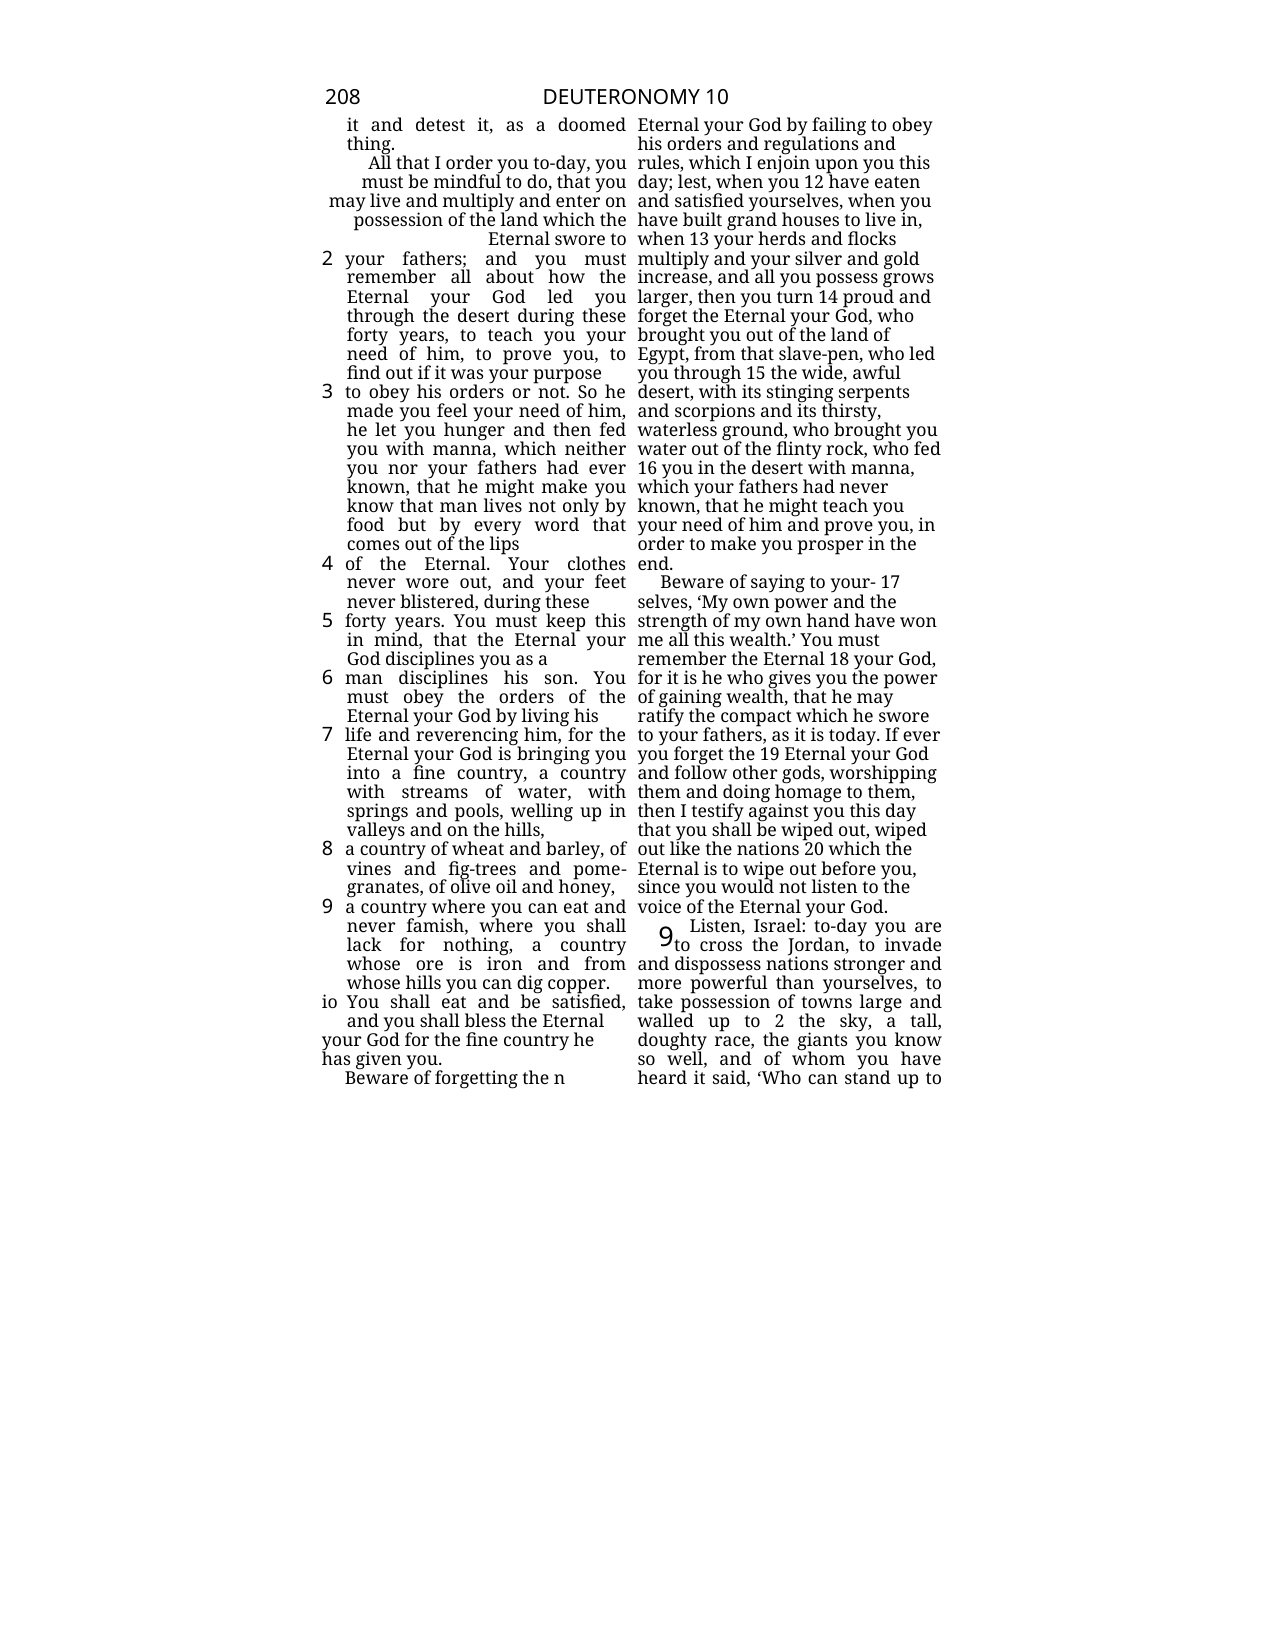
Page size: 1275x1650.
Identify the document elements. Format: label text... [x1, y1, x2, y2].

list a country where you can eat and never famish, where you shall lack for nothing, a country whose ore is iron and from whose hills you can dig copper. [322, 898, 627, 993]
text All that I order you to-day, you must be mindful to do, that you may live and multiply and enter on possession of the land which the Eternal swore to [322, 154, 627, 250]
list to obey his orders or not. So he made you feel your need of him, he let you hunger and then fed you with manna, which neither you nor your fathers had ever known, that he might make you know that man lives not only by food but by every word that comes out of the lips [322, 383, 627, 555]
list forty years. You must keep this in mind, that the Eternal your God disciplines you as a [322, 612, 627, 669]
text it and detest it, as a doomed thing. [347, 116, 627, 154]
text Beware of forgetting the n [322, 1069, 627, 1088]
list your fathers; and you must remember all about how the Eternal your God led you through the desert during these forty years, to teach you your need of him, to prove you, to find out if it was your purpose [322, 250, 627, 383]
text Eternal your God by failing to obey his orders and regulations and rules, which I enjoin upon you this day; lest, when you 12 have eaten and satisfied your­selves, when you have built grand houses to live in, when 13 your herds and flocks multiply and your silver and gold in­crease, and all you possess grows larger, then you turn 14 proud and forget the Eternal your God, who brought you out of the land of Egypt, from that slave-pen, who led you through 15 the wide, awful desert, with its stinging serpents and scor­pions and its thirsty, waterless ground, who brought you water out of the flinty rock, who fed 16 you in the desert with manna, which your fathers had never known, that he might teach you your need of him and prove you, in order to make you prosper in the end. [637, 116, 942, 574]
text your God for the fine country he has given you. [322, 1031, 627, 1069]
text 9 Listen, Israel: to-day you are to cross the Jordan, to invade and dispossess nations stronger and more powerful than your­selves, to take possession of towns large and walled up to 2 the sky, a tall, doughty race, the giants you know so well, and of whom you have heard it said, ‘Who can stand up to [637, 917, 942, 1088]
text Beware of saying to your- 17 selves, ‘My own power and the strength of my own hand have won me all this wealth.’ You must remember the Eternal 18 your God, for it is he who gives you the power of gain­ing wealth, that he may ratify the compact which he swore to your fathers, as it is to­day. If ever you forget the 19 Eternal your God and follow other gods, worshipping them and doing homage to them, then I testify against you this day that you shall be wiped out, wiped out like the nations 20 which the Eternal is to wipe out before you, since you would not listen to the voice of the Eternal your God. [637, 574, 942, 917]
list life and reverencing him, for the Eternal your God is bring­ing you into a fine country, a country with streams of water, with springs and pools, welling up in valleys and on the hills, [322, 726, 627, 841]
text io You shall eat and be satisfied, and you shall bless the Eternal [322, 993, 627, 1031]
list man disciplines his son. You must obey the orders of the Eternal your God by living his [322, 669, 627, 726]
list of the Eternal. Your clothes never wore out, and your feet never blistered, during these [322, 555, 627, 612]
list a country of wheat and barley, of vines and fig-trees and pome­granates, of olive oil and honey, [322, 841, 627, 898]
